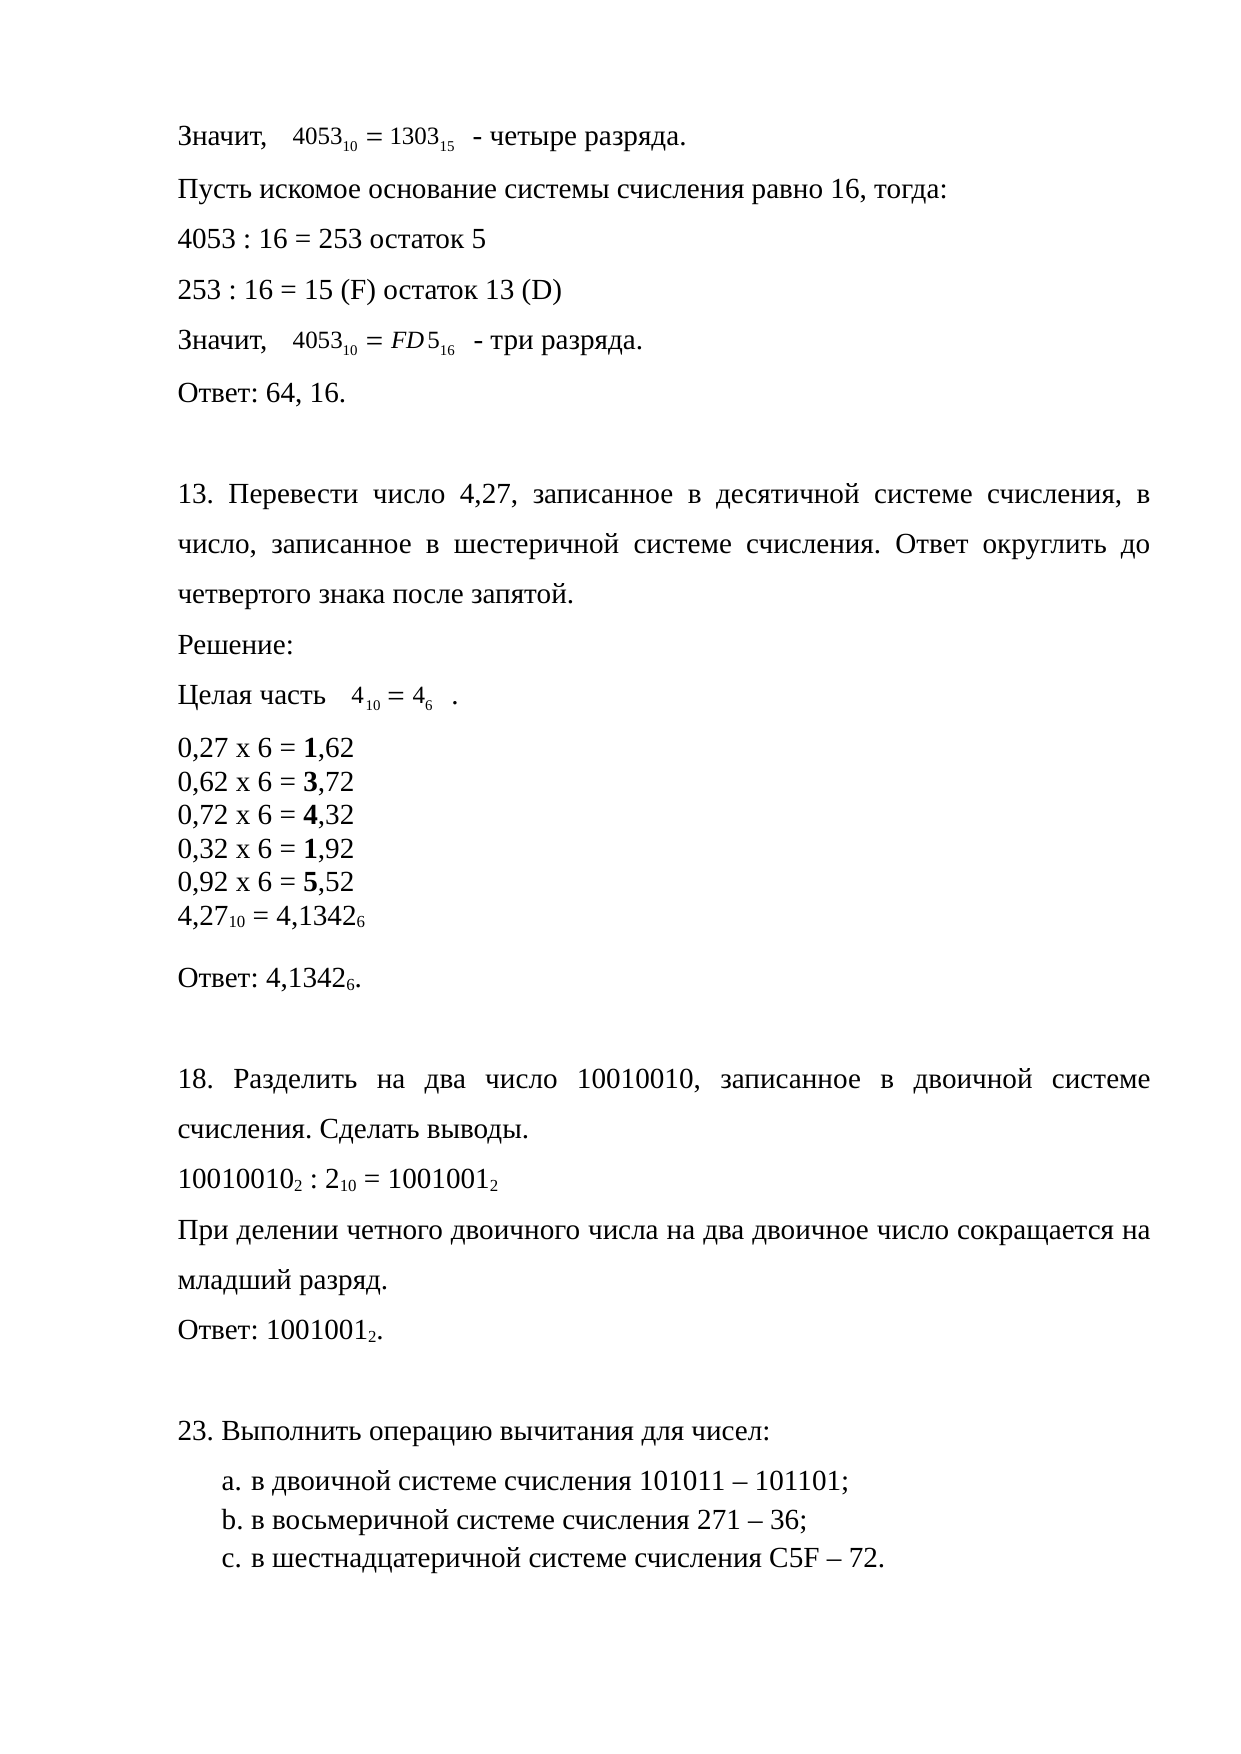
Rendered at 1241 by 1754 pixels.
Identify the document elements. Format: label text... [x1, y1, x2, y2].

text Целая часть . [177, 677, 1152, 713]
text 0,32 x 6 = 1,92 [177, 831, 1152, 864]
text 0,62 x 6 = 3,72 [177, 764, 1152, 797]
text Значит, - три разряда. [177, 322, 1152, 358]
text Решение: [177, 627, 1152, 660]
text При делении четного двоичного числа на два двоичное число сокращается на младший разряд. [177, 1212, 1152, 1296]
list в двоичной системе счисления 101011 – 101101; [221, 1463, 1152, 1497]
text Ответ: 64, 16. [177, 375, 1152, 409]
text 4,2710 = 4,13426 [177, 898, 1152, 932]
text 23. Выполнить операцию вычитания для чисел: [177, 1413, 1152, 1447]
text 253 : 16 = 15 (F) остаток 13 (D) [177, 272, 1152, 305]
list в восьмеричной системе счисления 271 – 36; [221, 1502, 1152, 1536]
text 100100102 : 210 = 10010012 [177, 1162, 1152, 1195]
text 13. Перевести число 4,27, записанное в десятичной системе счисления, в число, записанное в шестеричной системе счисления. Ответ округлить до четвертого знака после запятой. [177, 476, 1152, 610]
text 0,72 x 6 = 4,32 [177, 797, 1152, 831]
text Значит, - четыре разряда. [177, 118, 1152, 154]
text 4053 : 16 = 253 остаток 5 [177, 222, 1152, 255]
text Ответ: 4,13426. [177, 960, 1152, 994]
text Ответ: 10010012. [177, 1312, 1152, 1346]
list в шестнадцатеричной системе счисления C5F – 72. [221, 1541, 1152, 1574]
text 0,92 x 6 = 5,52 [177, 864, 1152, 898]
text Пусть искомое основание системы счисления равно 16, тогда: [177, 171, 1152, 205]
text 18. Разделить на два число 10010010, записанное в двоичной системе счисления. Сделать выводы. [177, 1061, 1152, 1145]
text 0,27 x 6 = 1,62 [177, 730, 1152, 764]
